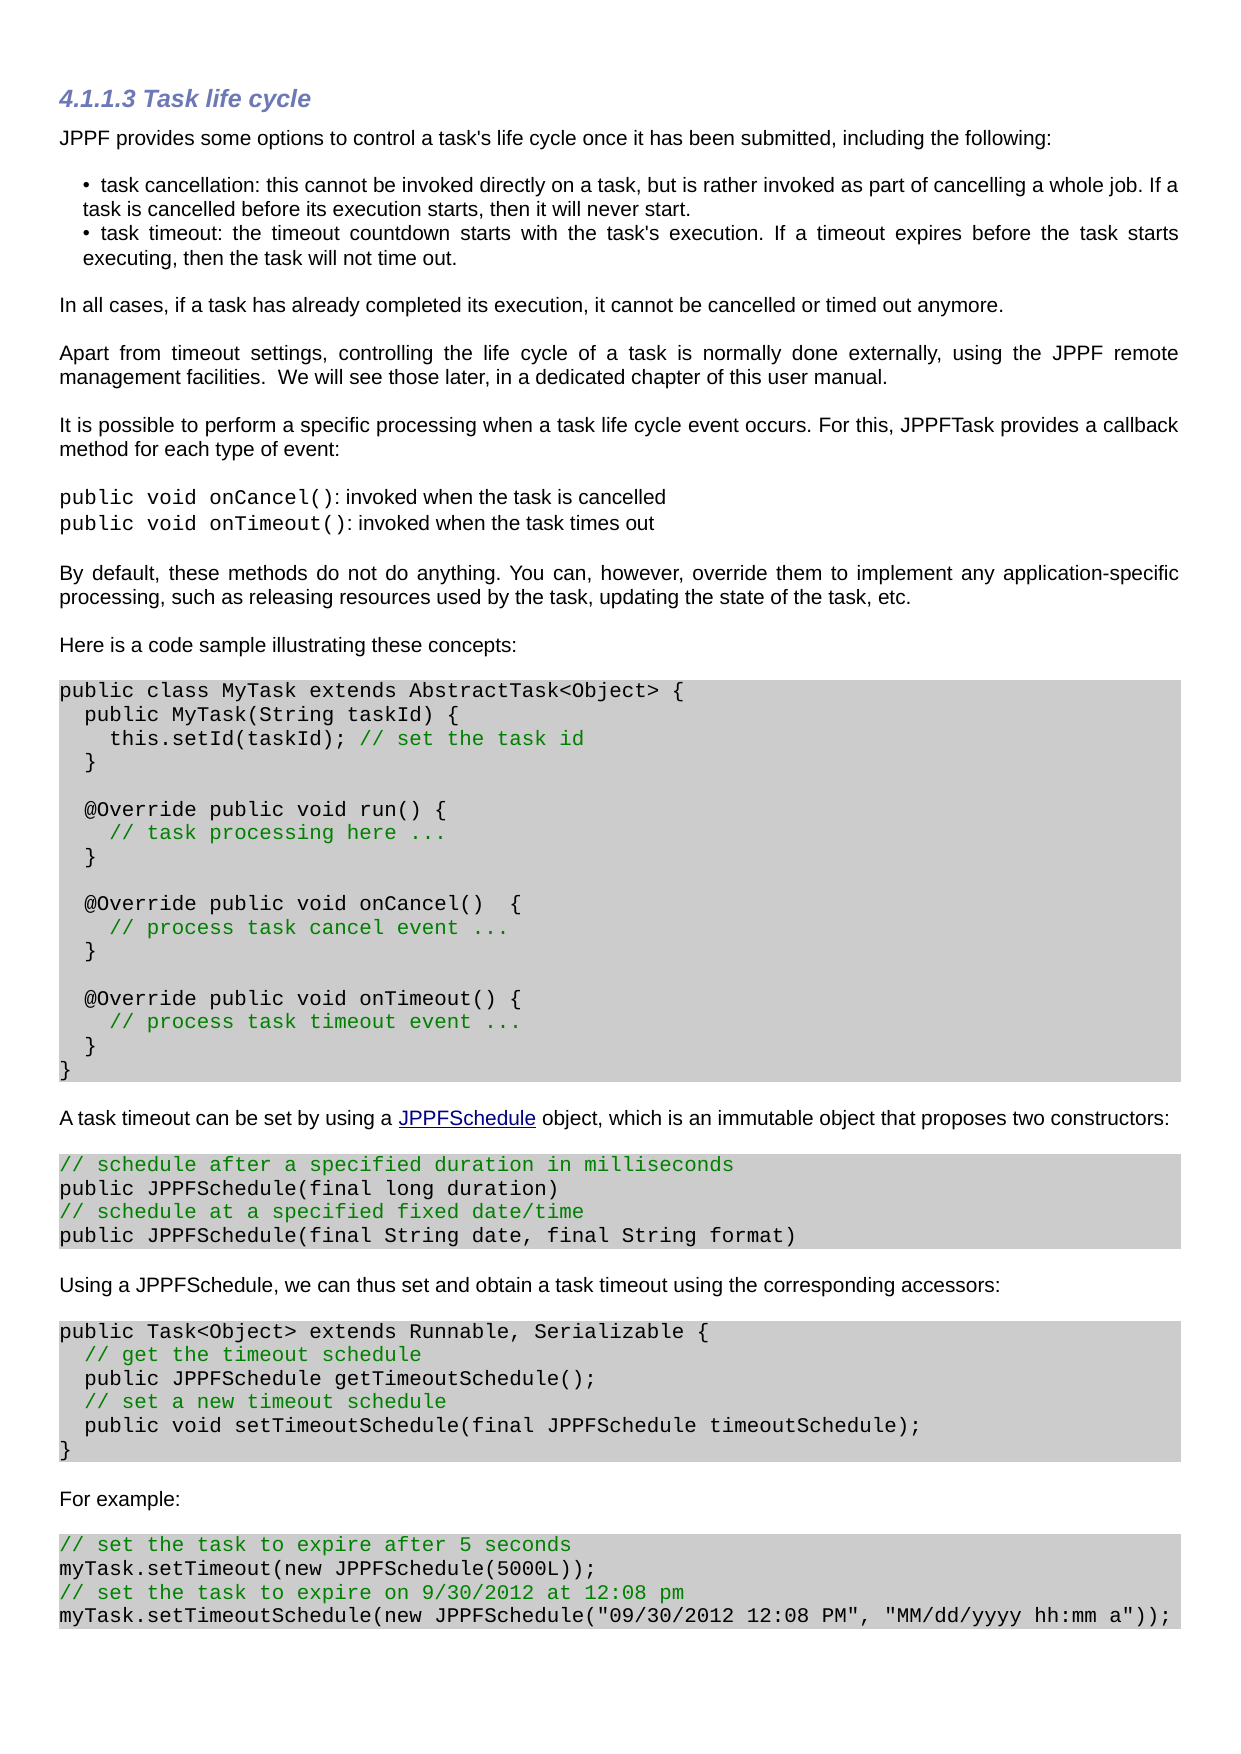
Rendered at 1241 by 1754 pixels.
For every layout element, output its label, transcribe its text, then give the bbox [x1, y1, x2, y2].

text A task timeout can be set by using a JPPFSchedule object, which is an immutable object that proposes two constructors: [59, 1106, 1181, 1130]
list task timeout: the timeout countdown starts with the task's execution. If a timeout expires before the task starts executing, then the task will not time out. [83, 221, 1181, 269]
text myTask.setTimeoutSchedule(new JPPFSchedule("09/30/2012 12:08 PM", "MM/dd/yyyy hh:mm a")); [59, 1605, 1181, 1629]
subtitle Task life cycle [59, 84, 1181, 113]
text } [59, 846, 1181, 869]
text JPPF provides some options to control a task's life cycle once it has been submitted, including the following: [59, 125, 1181, 149]
text // set the task to expire after 5 seconds [59, 1534, 1181, 1558]
text // process task timeout event ... [59, 1011, 1181, 1035]
text public JPPFSchedule(final String date, final String format) [59, 1225, 1181, 1249]
text // get the timeout schedule [59, 1344, 1181, 1368]
text } [59, 1059, 1181, 1082]
text // schedule after a specified duration in milliseconds [59, 1154, 1181, 1178]
text } [59, 940, 1181, 964]
text myTask.setTimeout(new JPPFSchedule(5000L)); [59, 1558, 1181, 1582]
text public void onTimeout(): invoked when the task times out [59, 511, 1181, 537]
text // set the task to expire on 9/30/2012 at 12:08 pm [59, 1582, 1181, 1605]
text } [59, 751, 1181, 775]
text public void onCancel(): invoked when the task is cancelled [59, 485, 1181, 511]
text Apart from timeout settings, controlling the life cycle of a task is normally done externally, using the JPPF remote management facilities. We will see those later, in a dedicated chapter of this user manual. [59, 341, 1181, 389]
list task cancellation: this cannot be invoked directly on a task, but is rather invoked as part of cancelling a whole job. If a task is cancelled before its execution starts, then it will never start. [83, 173, 1181, 221]
text public JPPFSchedule getTimeoutSchedule(); [59, 1368, 1181, 1392]
text public JPPFSchedule(final long duration) [59, 1178, 1181, 1201]
text // task processing here ... [59, 822, 1181, 846]
text } [59, 1439, 1181, 1462]
text // set a new timeout schedule [59, 1392, 1181, 1415]
text @Override public void run() { [59, 798, 1181, 822]
text public class MyTask extends AbstractTask<Object> { [59, 680, 1181, 704]
text Using a JPPFSchedule, we can thus set and obtain a task timeout using the corresponding accessors: [59, 1273, 1181, 1297]
text public MyTask(String taskId) { [59, 704, 1181, 728]
text public Task<Object> extends Runnable, Serializable { [59, 1321, 1181, 1344]
text // schedule at a specified fixed date/time [59, 1201, 1181, 1225]
text By default, these methods do not do anything. You can, however, override them to implement any application-specific processing, such as releasing resources used by the task, updating the state of the task, etc. [59, 561, 1181, 608]
text @Override public void onCancel() { [59, 893, 1181, 917]
text It is possible to perform a specific processing when a task life cycle event occurs. For this, JPPFTask provides a callback method for each type of event: [59, 413, 1181, 461]
text @Override public void onTimeout() { [59, 988, 1181, 1011]
text } [59, 1035, 1181, 1059]
text In all cases, if a task has already completed its execution, it cannot be cancelled or timed out anymore. [59, 293, 1181, 317]
text this.setId(taskId); // set the task id [59, 728, 1181, 751]
text public void setTimeoutSchedule(final JPPFSchedule timeoutSchedule); [59, 1415, 1181, 1439]
text For example: [59, 1486, 1181, 1510]
text // process task cancel event ... [59, 917, 1181, 940]
text Here is a code sample illustrating these concepts: [59, 632, 1181, 656]
